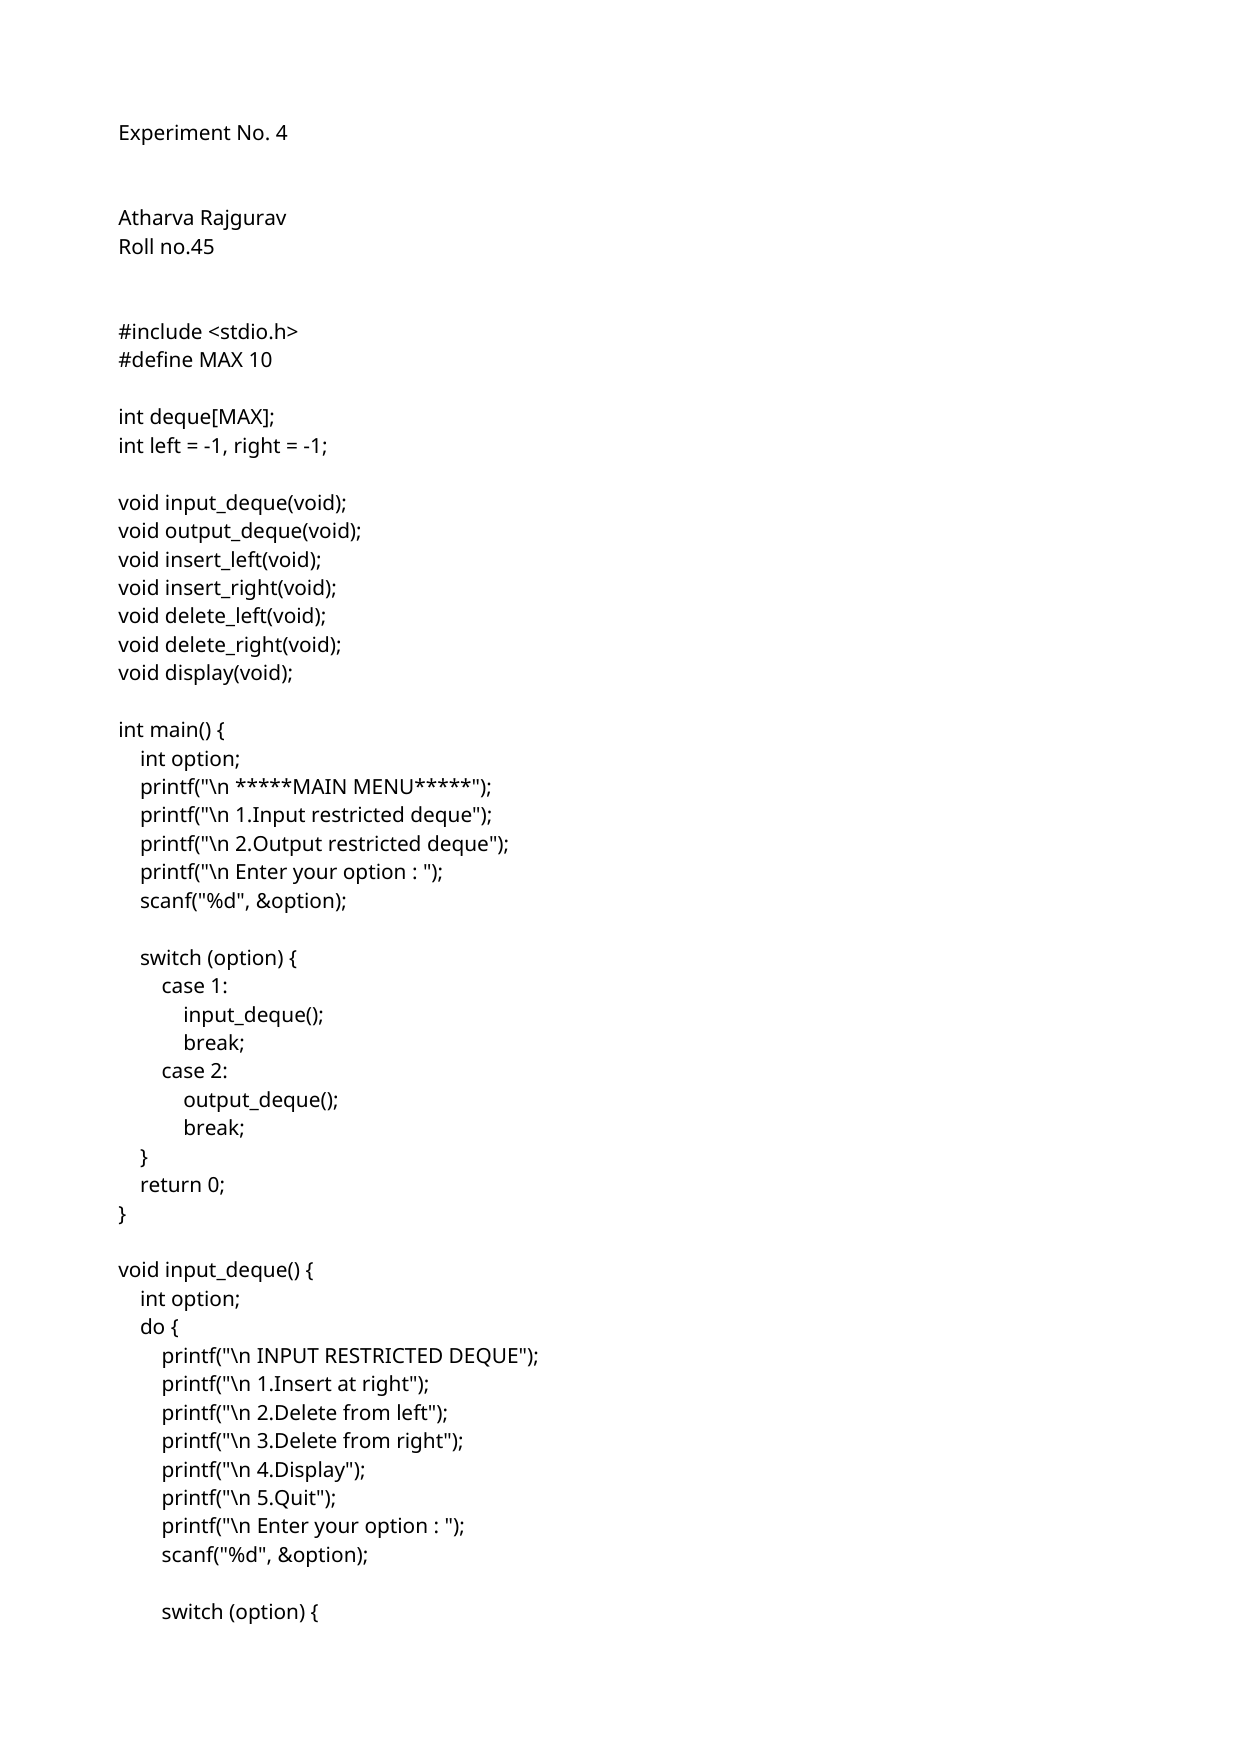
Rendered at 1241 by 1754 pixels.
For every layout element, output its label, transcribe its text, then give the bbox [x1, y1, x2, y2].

text #define MAX 10 [118, 346, 1122, 374]
text #include <stdio.h> [118, 317, 1122, 346]
text void input_deque() { [118, 1256, 1122, 1284]
text void insert_right(void); [118, 573, 1122, 602]
text printf("\n 1.Insert at right"); [118, 1369, 1122, 1398]
text break; [118, 1028, 1122, 1057]
text int option; [118, 1284, 1122, 1312]
text void insert_left(void); [118, 545, 1122, 573]
text do { [118, 1312, 1122, 1341]
text Atharva Rajgurav [118, 203, 1122, 232]
text printf("\n INPUT RESTRICTED DEQUE"); [118, 1341, 1122, 1369]
text printf("\n 3.Delete from right"); [118, 1426, 1122, 1455]
text void output_deque(void); [118, 516, 1122, 545]
text void display(void); [118, 658, 1122, 687]
text scanf("%d", &option); [118, 1540, 1122, 1568]
text switch (option) { [118, 943, 1122, 971]
text input_deque(); [118, 1000, 1122, 1028]
text scanf("%d", &option); [118, 886, 1122, 914]
text int option; [118, 744, 1122, 772]
text printf("\n Enter your option : "); [118, 1512, 1122, 1540]
text Roll no.45 [118, 232, 1122, 260]
text printf("\n 4.Display"); [118, 1455, 1122, 1483]
text return 0; [118, 1170, 1122, 1199]
text printf("\n Enter your option : "); [118, 857, 1122, 886]
text Experiment No. 4 [118, 118, 1122, 147]
text } [118, 1199, 1122, 1227]
text switch (option) { [118, 1597, 1122, 1625]
text printf("\n 2.Delete from left"); [118, 1398, 1122, 1426]
text int left = -1, right = -1; [118, 431, 1122, 459]
text } [118, 1142, 1122, 1170]
text break; [118, 1113, 1122, 1142]
text printf("\n *****MAIN MENU*****"); [118, 772, 1122, 801]
text case 2: [118, 1057, 1122, 1085]
text void delete_right(void); [118, 630, 1122, 658]
text int deque[MAX]; [118, 402, 1122, 431]
text output_deque(); [118, 1085, 1122, 1113]
text printf("\n 1.Input restricted deque"); [118, 801, 1122, 829]
text printf("\n 5.Quit"); [118, 1483, 1122, 1512]
text void delete_left(void); [118, 602, 1122, 630]
text printf("\n 2.Output restricted deque"); [118, 829, 1122, 857]
text case 1: [118, 971, 1122, 1000]
text void input_deque(void); [118, 488, 1122, 516]
text int main() { [118, 715, 1122, 744]
